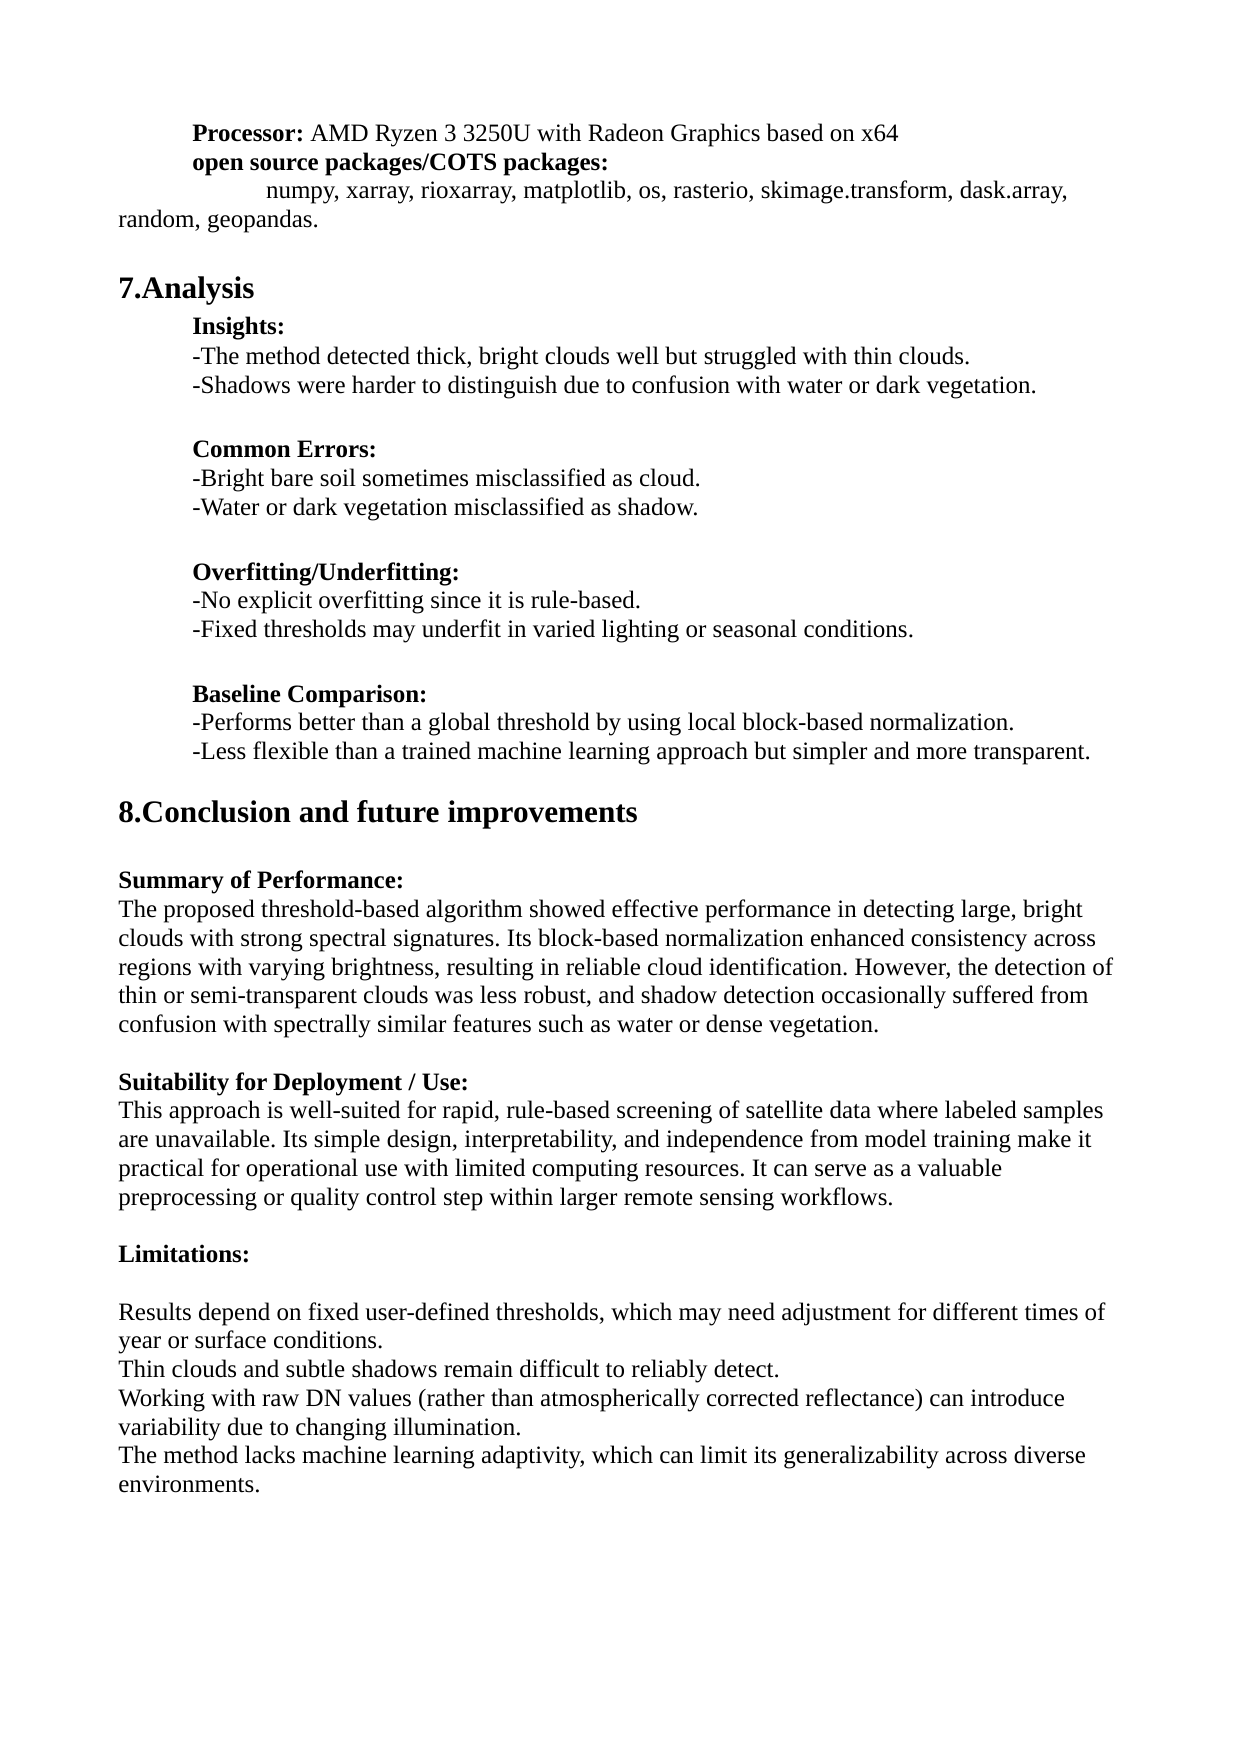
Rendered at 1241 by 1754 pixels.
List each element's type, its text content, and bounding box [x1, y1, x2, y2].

text Baseline Comparison: [118, 679, 1122, 707]
text The method lacks machine learning adaptivity, which can limit its generalizability across diverse environments. [118, 1441, 1122, 1498]
text Summary of Performance: [118, 866, 1122, 894]
text numpy, xarray, rioxarray, matplotlib, os, rasterio, skimage.transform, dask.array, random, geopandas. [118, 176, 1122, 233]
text Processor: AMD Ryzen 3 3250U with Radeon Graphics based on x64 [118, 118, 1122, 147]
text The proposed threshold-based algorithm showed effective performance in detecting large, bright clouds with strong spectral signatures. Its block-based normalization enhanced consistency across regions with varying brightness, resulting in reliable cloud identification. However, the detection of thin or semi-transparent clouds was less robust, and shadow detection occasionally suffered from confusion with spectrally similar features such as water or dense vegetation. [118, 894, 1122, 1038]
text 8.Conclusion and future improvements [118, 794, 1122, 830]
text Suitability for Deployment / Use: [118, 1067, 1122, 1096]
text Limitations: [118, 1239, 1122, 1268]
text Insights: [118, 305, 1122, 341]
text 7.Analysis [118, 269, 1122, 305]
text Results depend on fixed user-defined thresholds, which may need adjustment for different times of year or surface conditions. [118, 1297, 1122, 1354]
text -Bright bare soil sometimes misclassified as cloud. [118, 463, 1122, 492]
text open source packages/COTS packages: [118, 147, 1122, 176]
text -The method detected thick, bright clouds well but struggled with thin clouds. [118, 341, 1122, 370]
text -Fixed thresholds may underfit in varied lighting or seasonal conditions. [118, 614, 1122, 643]
text Thin clouds and subtle shadows remain difficult to reliably detect. [118, 1354, 1122, 1383]
text This approach is well-suited for rapid, rule-based screening of satellite data where labeled samples are unavailable. Its simple design, interpretability, and independence from model training make it practical for operational use with limited computing resources. It can serve as a valuable preprocessing or quality control step within larger remote sensing workflows. [118, 1096, 1122, 1211]
text -No explicit overfitting since it is rule-based. [118, 585, 1122, 614]
text -Shadows were harder to distinguish due to confusion with water or dark vegetation. [118, 370, 1122, 398]
text Working with raw DN values (rather than atmospherically corrected reflectance) can introduce variability due to changing illumination. [118, 1383, 1122, 1441]
text Common Errors: [118, 434, 1122, 463]
text Overfitting/Underfitting: [118, 557, 1122, 585]
text -Less flexible than a trained machine learning approach but simpler and more transparent. [118, 736, 1122, 765]
text -Performs better than a global threshold by using local block-based normalization. [118, 707, 1122, 736]
text -Water or dark vegetation misclassified as shadow. [118, 492, 1122, 521]
